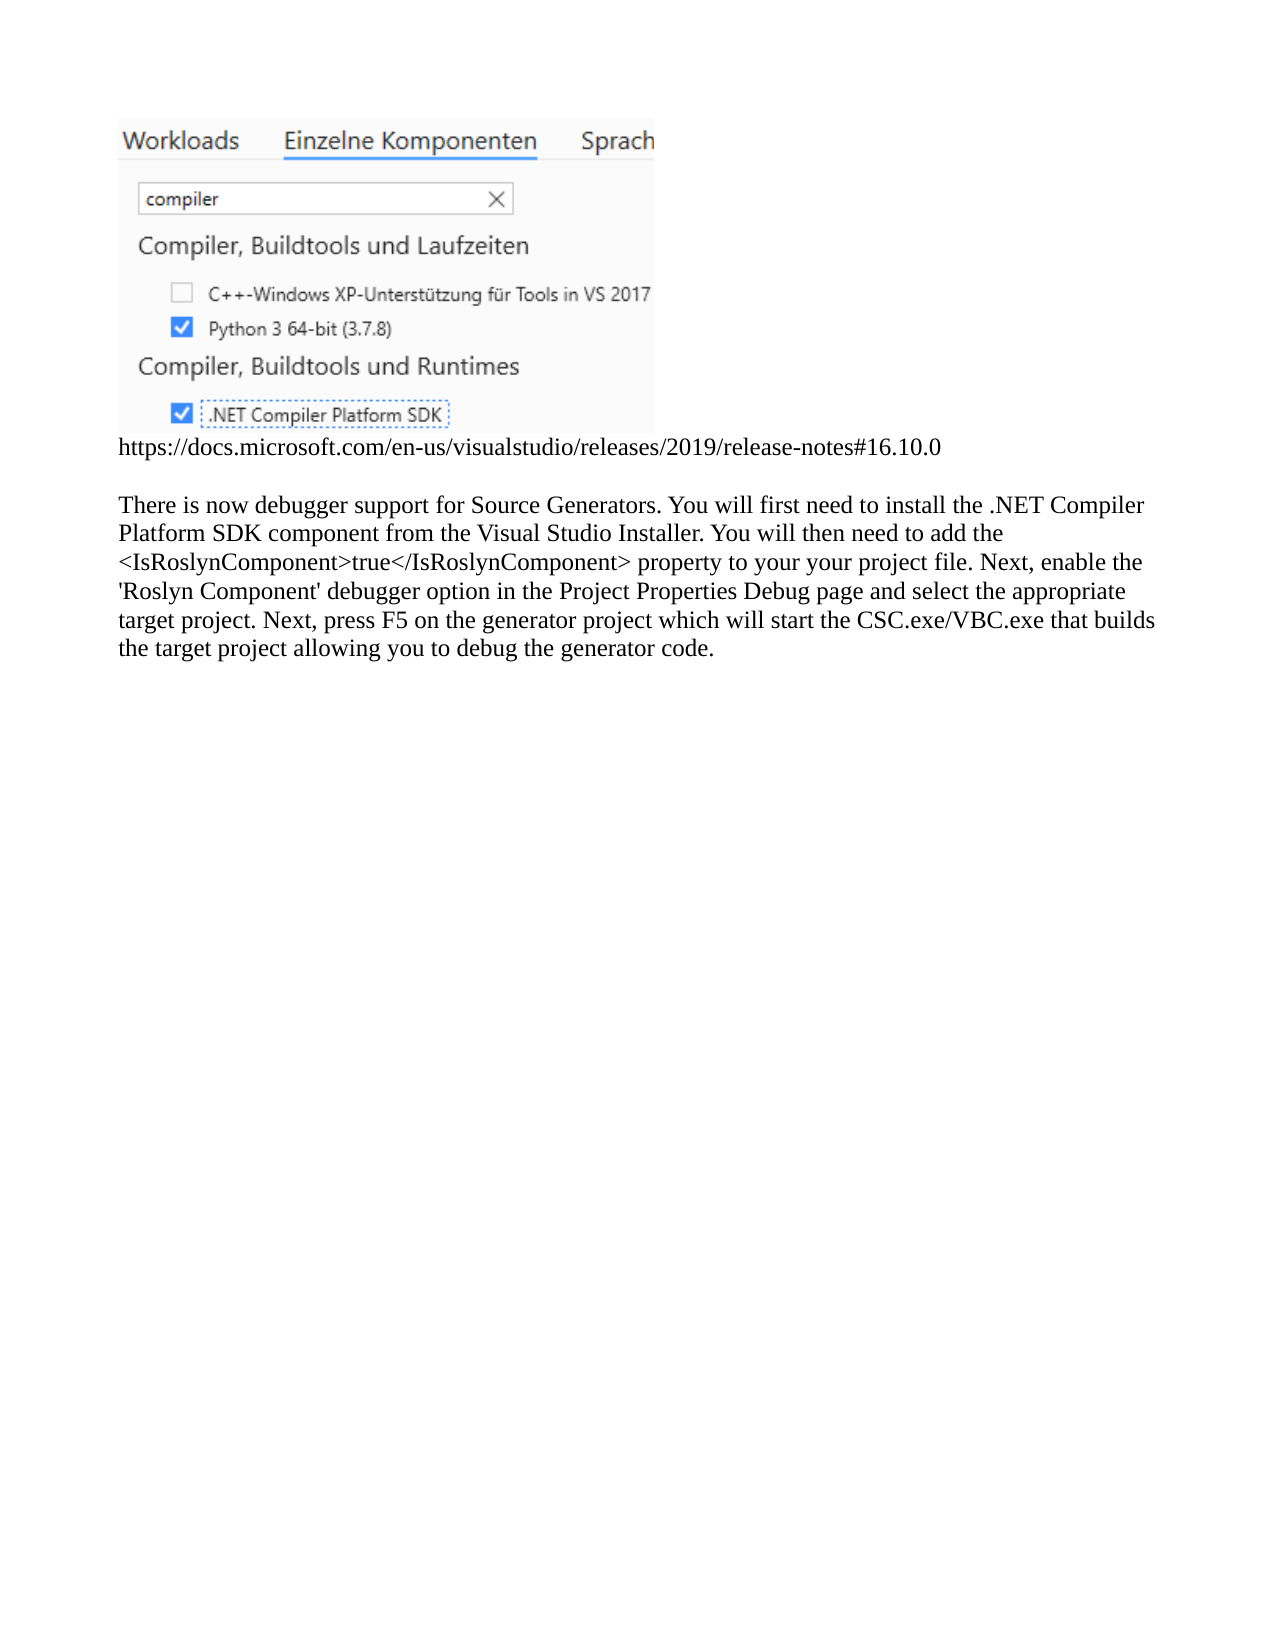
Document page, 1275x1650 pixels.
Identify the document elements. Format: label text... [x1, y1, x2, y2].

text https://docs.microsoft.com/en-us/visualstudio/releases/2019/release-notes#16.10.0 [118, 432, 1157, 461]
picture [118, 118, 654, 433]
text There is now debugger support for Source Generators. You will first need to install the .NET Compiler Platform SDK component from the Visual Studio Installer. You will then need to add the <IsRoslynComponent>true</IsRoslynComponent> property to your your project file. Next, enable the 'Roslyn Component' debugger option in the Project Properties Debug page and select the appropriate target project. Next, press F5 on the generator project which will start the CSC.exe/VBC.exe that builds the target project allowing you to debug the generator code. [118, 490, 1157, 662]
